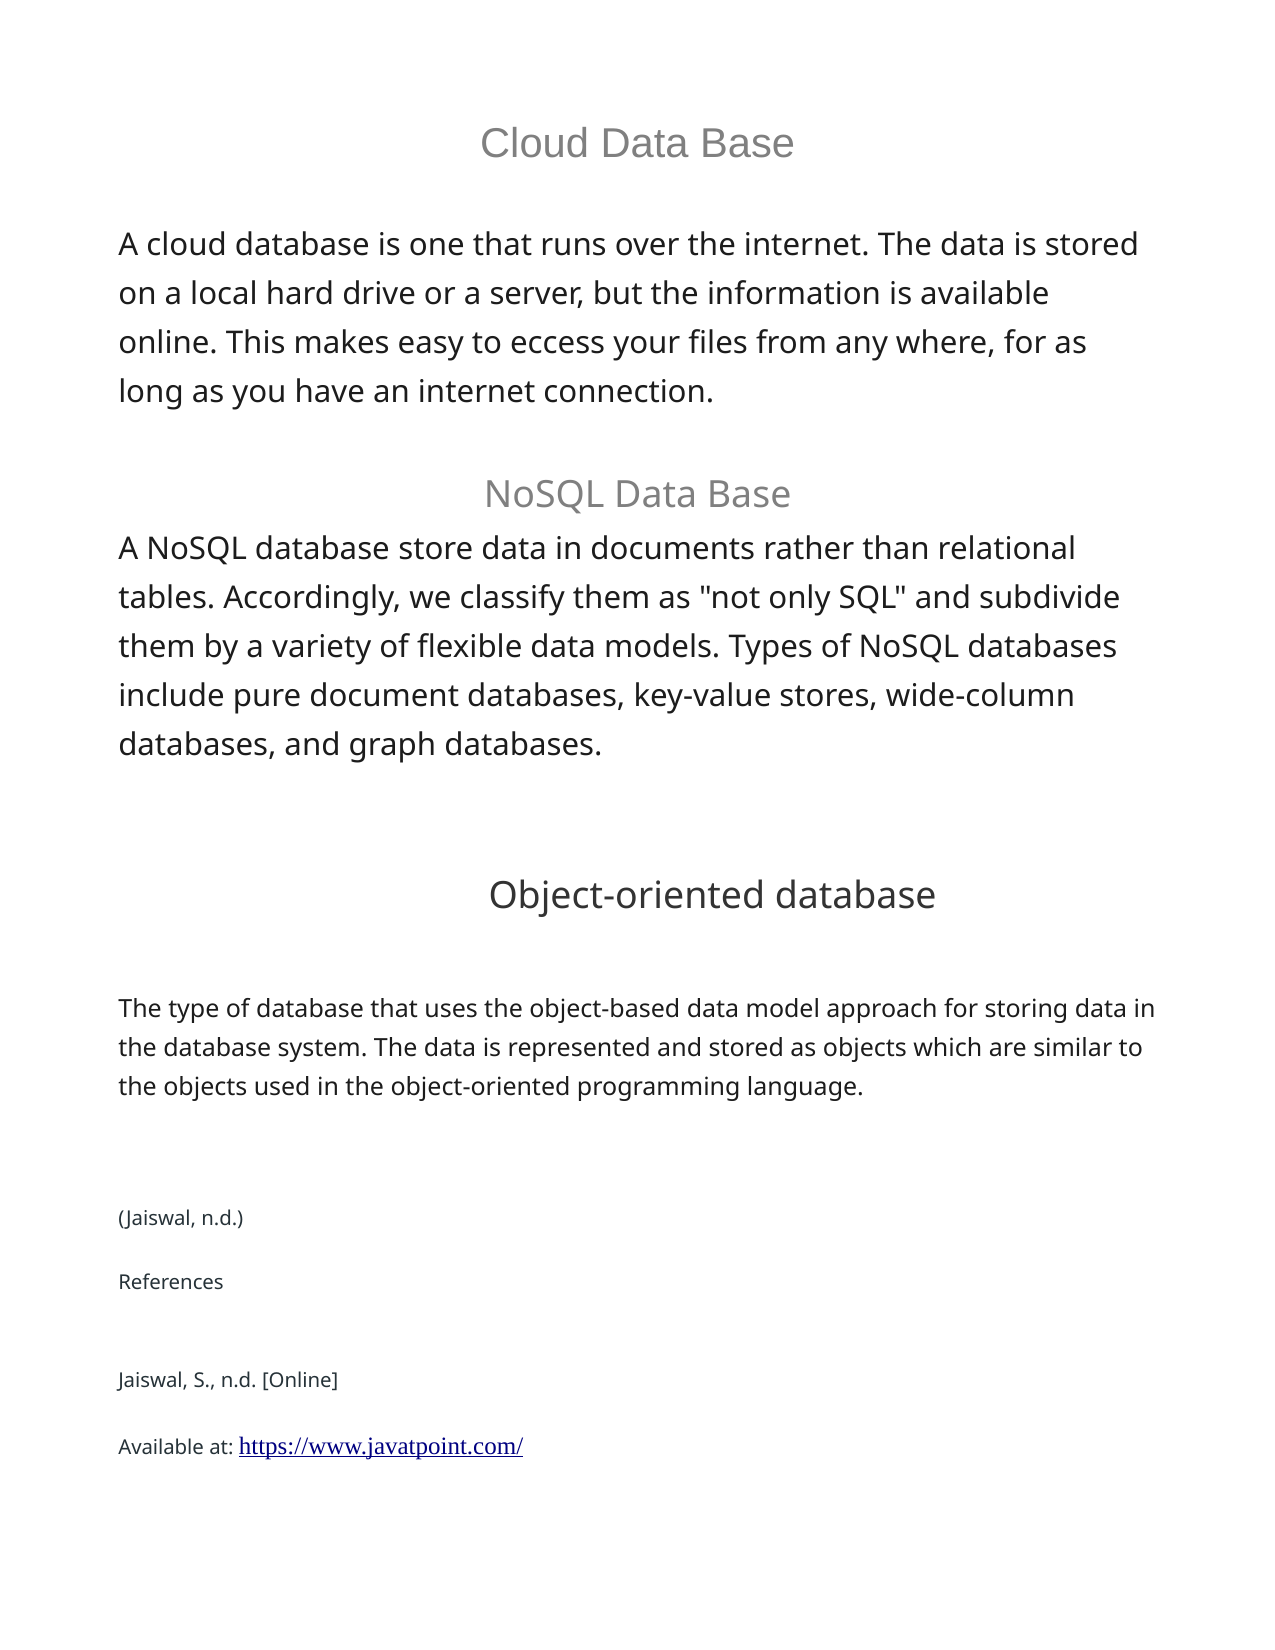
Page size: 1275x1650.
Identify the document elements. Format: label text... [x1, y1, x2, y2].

text The type of database that uses the object-based data model approach for storing data in the database system. The data is represented and stored as objects which are similar to the objects used in the object-oriented programming language. [118, 991, 1157, 1103]
text A cloud database is one that runs over the internet. The data is stored on a local hard drive or a server, but the information is available online. This makes easy to eccess your files from any where, for as long as you have an internet connection. [118, 222, 1157, 412]
text Cloud Data Base [118, 118, 1157, 166]
text NoSQL Data Base [118, 467, 1157, 518]
list Object-oriented database [231, 868, 1157, 919]
text (Jaiswal, n.d.) References Jaiswal, S., n.d. [Online] Available at: https://www.javatpoint.com/ [118, 1203, 1157, 1493]
text A NoSQL database store data in documents rather than relational tables. Accordingly, we classify them as "not only SQL" and subdivide them by a variety of flexible data models. Types of NoSQL databases include pure document databases, key-value stores, wide-column databases, and graph databases. [118, 526, 1157, 764]
